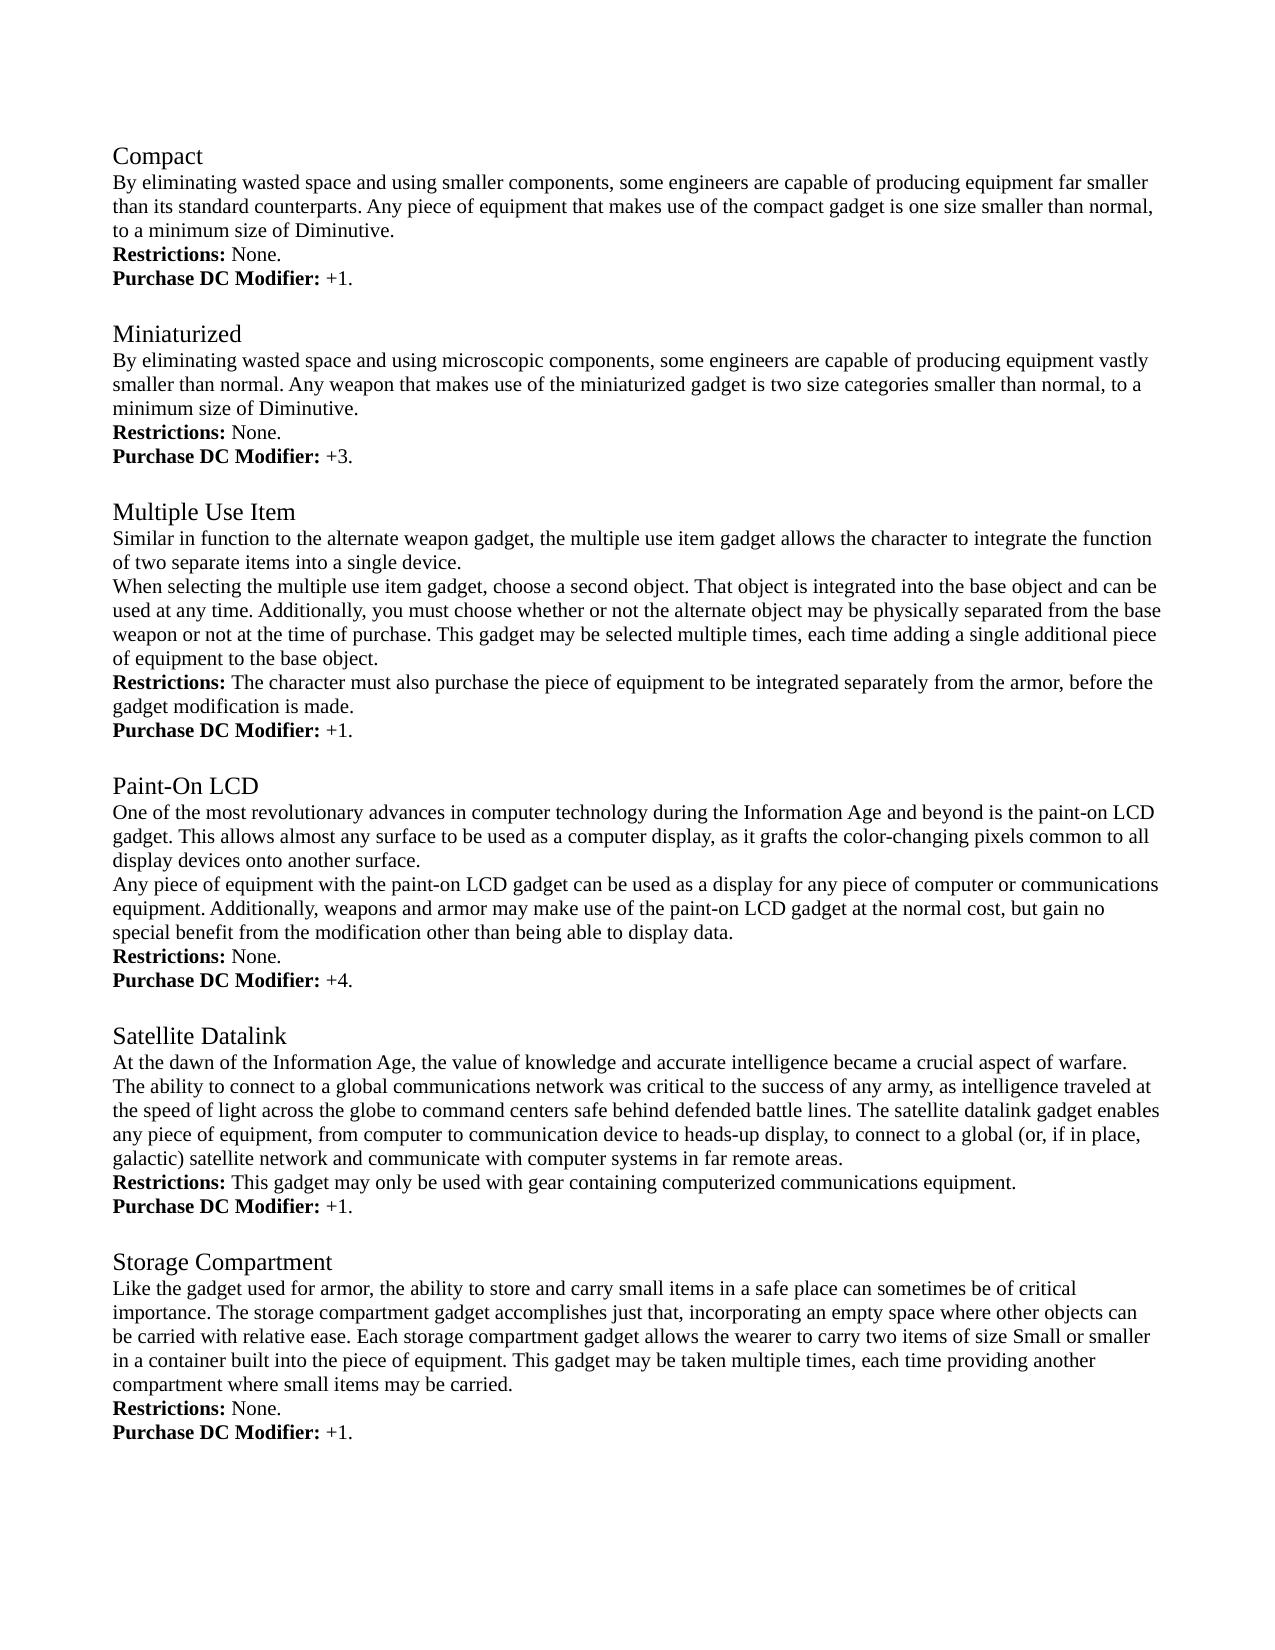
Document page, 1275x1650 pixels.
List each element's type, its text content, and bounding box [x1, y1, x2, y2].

text Multiple Use Item [112, 497, 1162, 526]
text At the dawn of the Information Age, the value of knowledge and accurate intelligence became a crucial aspect of warfare. The ability to connect to a global communications network was critical to the success of any army, as intelligence traveled at the speed of light across the globe to command centers safe behind defended battle lines. The satellite datalink gadget enables any piece of equipment, from computer to communication device to heads-up display, to connect to a global (or, if in place, galactic) satellite network and communicate with computer systems in far remote areas. [112, 1050, 1162, 1170]
text Any piece of equipment with the paint-on LCD gadget can be used as a display for any piece of computer or communications equipment. Additionally, weapons and armor may make use of the paint-on LCD gadget at the normal cost, but gain no special benefit from the modification other than being able to display data. [112, 872, 1162, 944]
text Restrictions: The character must also purchase the piece of equipment to be integrated separately from the armor, before the gadget modification is made. [112, 670, 1162, 718]
text Purchase DC Modifier: +1. [112, 718, 1162, 742]
text Restrictions: None. [112, 242, 1162, 266]
text Storage Compartment [112, 1247, 1162, 1276]
text One of the most revolutionary advances in computer technology during the Information Age and beyond is the paint-on LCD gadget. This allows almost any surface to be used as a computer display, as it grafts the color-changing pixels common to all display devices onto another surface. [112, 800, 1162, 872]
text Restrictions: None. [112, 1396, 1162, 1420]
text When selecting the multiple use item gadget, choose a second object. That object is integrated into the base object and can be used at any time. Additionally, you must choose whether or not the alternate object may be physically separated from the base weapon or not at the time of purchase. This gadget may be selected multiple times, each time adding a single additional piece of equipment to the base object. [112, 574, 1162, 670]
text Purchase DC Modifier: +1. [112, 1194, 1162, 1218]
text By eliminating wasted space and using smaller components, some engineers are capable of producing equipment far smaller than its standard counterparts. Any piece of equipment that makes use of the compact gadget is one size smaller than normal, to a minimum size of Diminutive. [112, 170, 1162, 242]
text Similar in function to the alternate weapon gadget, the multiple use item gadget allows the character to integrate the function of two separate items into a single device. [112, 526, 1162, 574]
text Satellite Datalink [112, 1021, 1162, 1050]
text Purchase DC Modifier: +1. [112, 266, 1162, 290]
text By eliminating wasted space and using microscopic components, some engineers are capable of producing equipment vastly smaller than normal. Any weapon that makes use of the miniaturized gadget is two size categories smaller than normal, to a minimum size of Diminutive. [112, 348, 1162, 420]
text Purchase DC Modifier: +4. [112, 968, 1162, 992]
text Compact [112, 141, 1162, 170]
text Restrictions: None. [112, 944, 1162, 968]
text Miniaturized [112, 319, 1162, 348]
text Purchase DC Modifier: +3. [112, 444, 1162, 468]
text Restrictions: None. [112, 420, 1162, 444]
text Paint-On LCD [112, 771, 1162, 800]
text Purchase DC Modifier: +1. [112, 1420, 1162, 1444]
text Like the gadget used for armor, the ability to store and carry small items in a safe place can sometimes be of critical importance. The storage compartment gadget accomplishes just that, incorporating an empty space where other objects can be carried with relative ease. Each storage compartment gadget allows the wearer to carry two items of size Small or smaller in a container built into the piece of equipment. This gadget may be taken multiple times, each time providing another compartment where small items may be carried. [112, 1276, 1162, 1396]
text Restrictions: This gadget may only be used with gear containing computerized communications equipment. [112, 1170, 1162, 1194]
